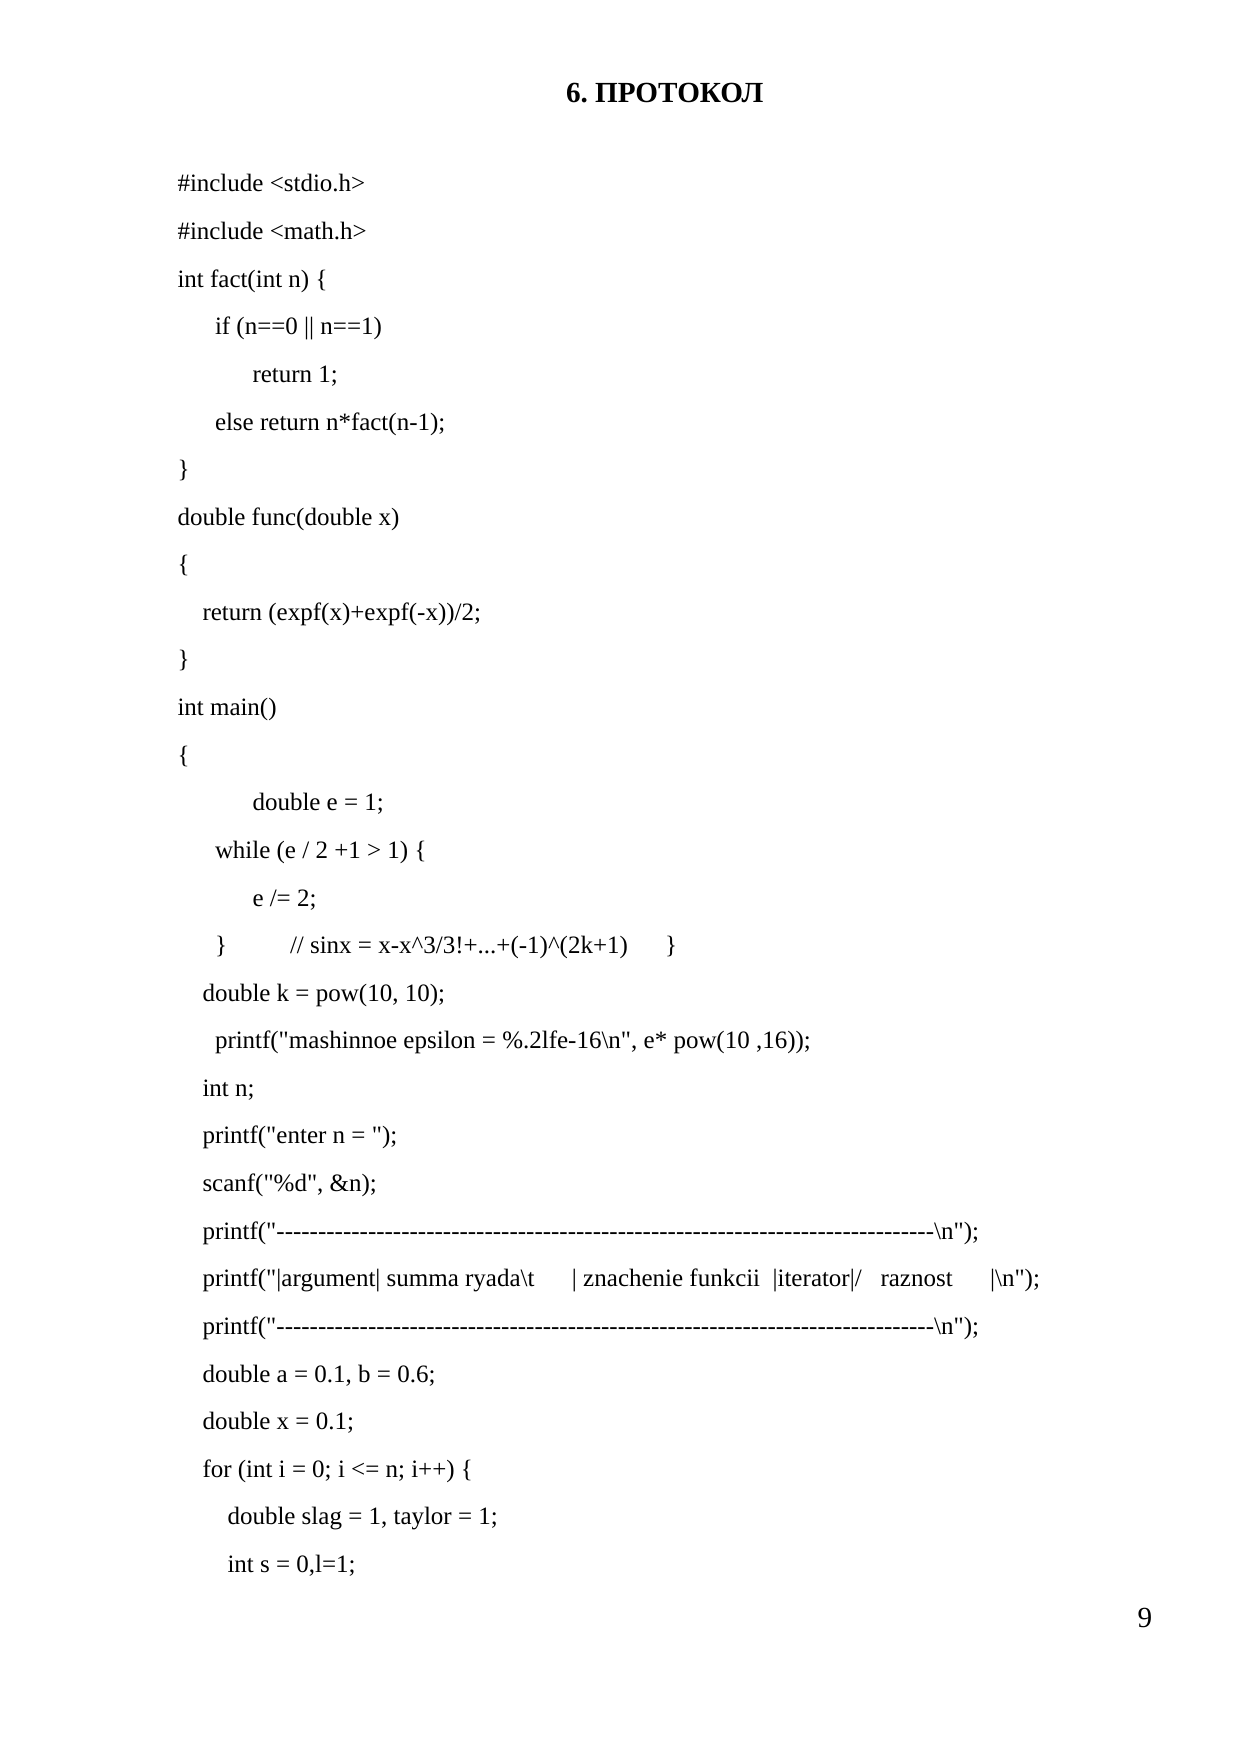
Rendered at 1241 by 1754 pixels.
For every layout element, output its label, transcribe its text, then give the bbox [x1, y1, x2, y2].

text while (e / 2 +1 > 1) { [177, 835, 1152, 864]
text return (expf(x)+expf(-x))/2; [177, 597, 1152, 626]
text for (int i = 0; i <= n; i++) { [177, 1454, 1152, 1483]
text printf("|argument| summa ryada\t | znachenie funkcii |iterator|/ raznost |\n"); [177, 1263, 1152, 1292]
text if (n==0 || n==1) [177, 311, 1152, 340]
text printf("mashinnoe epsilon = %.2lfe-16\n", e* pow(10 ,16)); [177, 1025, 1152, 1054]
subtitle 6. протокол [177, 75, 1152, 108]
text } [177, 454, 1152, 483]
text int fact(int n) { [177, 264, 1152, 292]
text else return n*fact(n-1); [177, 407, 1152, 435]
text #include <stdio.h> [177, 168, 1152, 197]
text printf("enter n = "); [177, 1121, 1152, 1149]
text { [177, 549, 1152, 578]
text printf("-------------------------------------------------------------------------------\n"); [177, 1216, 1152, 1244]
text double x = 0.1; [177, 1406, 1152, 1435]
text scanf("%d", &n); [177, 1168, 1152, 1197]
text printf("-------------------------------------------------------------------------------\n"); [177, 1311, 1152, 1340]
text e /= 2; [177, 883, 1152, 911]
text double slag = 1, taylor = 1; [177, 1501, 1152, 1530]
text int n; [177, 1073, 1152, 1102]
text double func(double x) [177, 502, 1152, 531]
text int s = 0,l=1; [177, 1549, 1152, 1578]
text } [177, 644, 1152, 673]
text double a = 0.1, b = 0.6; [177, 1359, 1152, 1387]
text double e = 1; [177, 787, 1152, 816]
text double k = pow(10, 10); [177, 978, 1152, 1007]
text return 1; [177, 359, 1152, 388]
text { [177, 740, 1152, 768]
text } // sinx = x-x^3/3!+...+(-1)^(2k+1) } [177, 930, 1152, 959]
text #include <math.h> [177, 216, 1152, 245]
text int main() [177, 692, 1152, 721]
